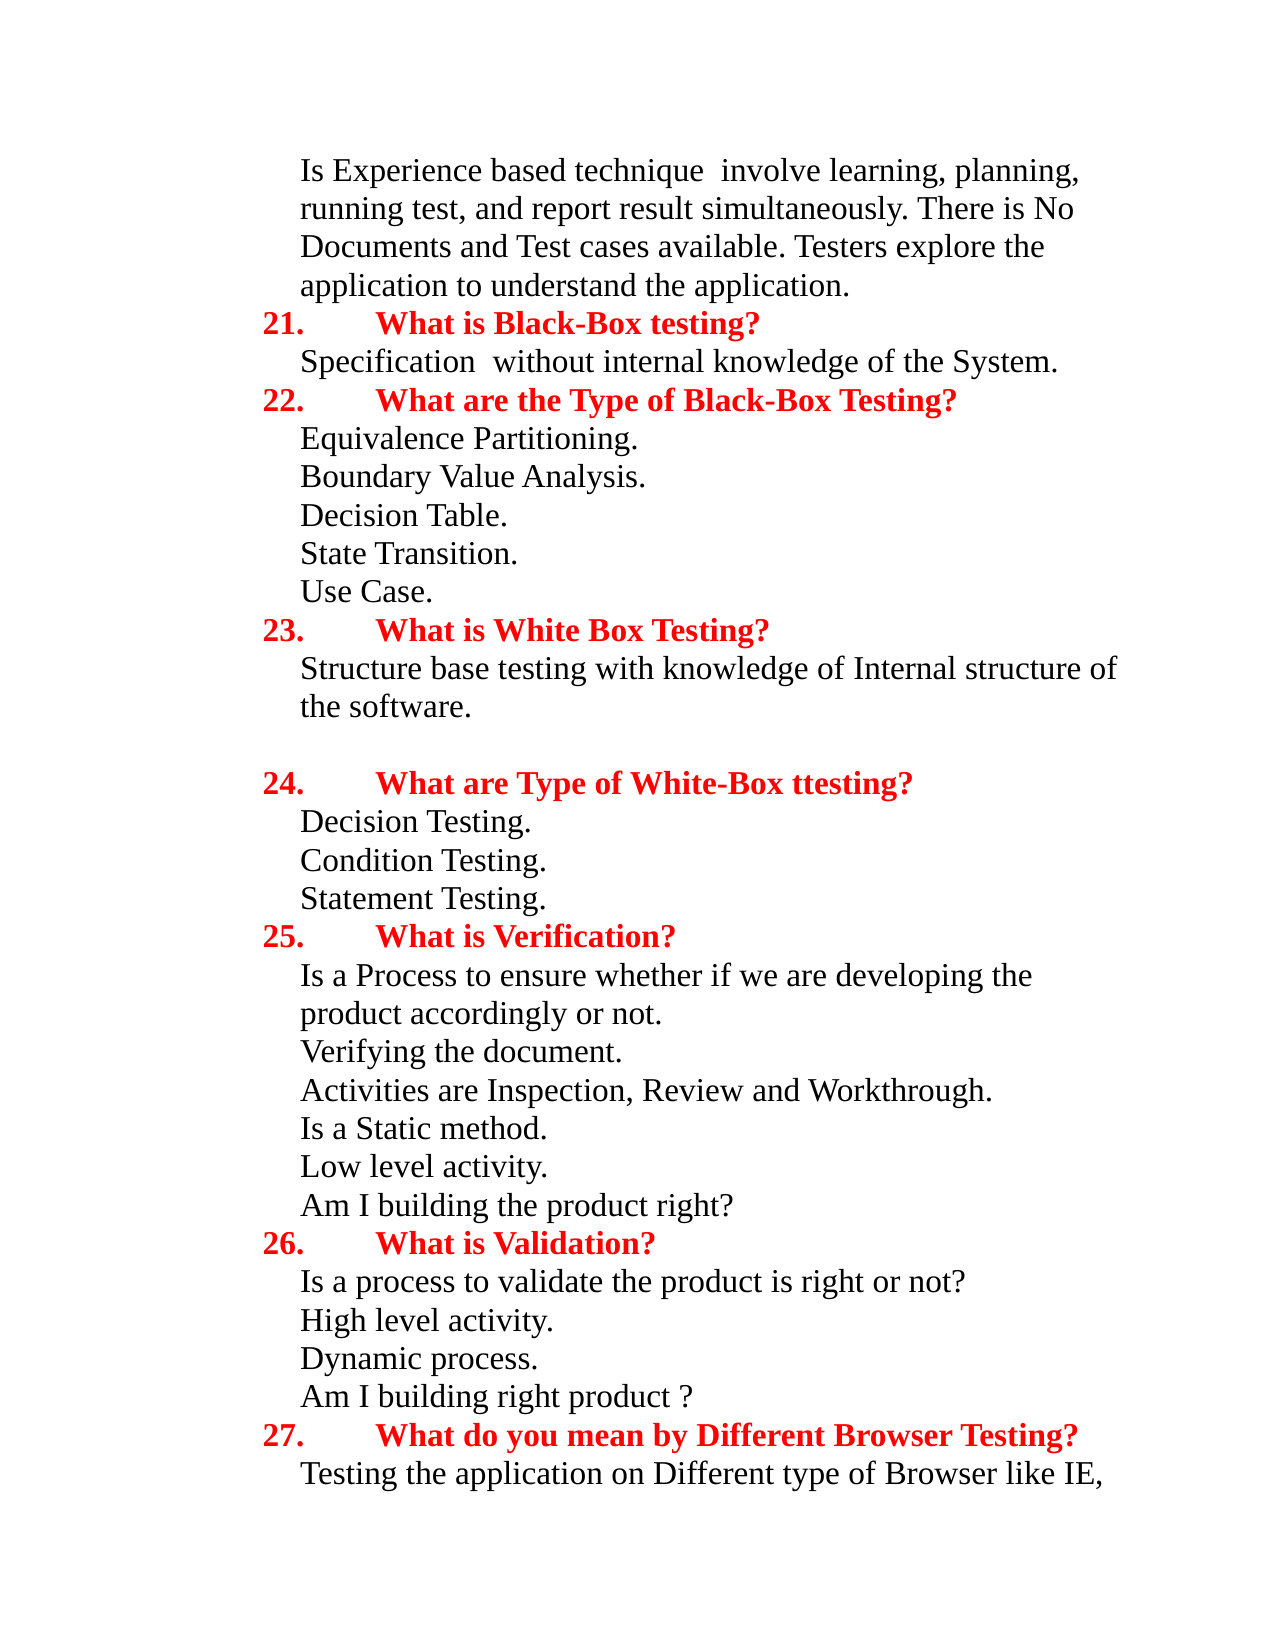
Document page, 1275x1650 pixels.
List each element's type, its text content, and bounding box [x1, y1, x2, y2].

list Am I building the product right? [300, 1185, 1125, 1223]
list Structure base testing with knowledge of Internal structure of the software. [300, 648, 1125, 725]
list Equivalence Partitioning. [300, 418, 1125, 457]
list Decision Table. [300, 495, 1125, 533]
list State Transition. [300, 533, 1125, 572]
list What is Validation? [262, 1223, 1125, 1262]
list What is Black-Box testing? [262, 303, 1125, 342]
list Is Experience based technique involve learning, planning, running test, and report result simultaneously. There is No Documents and Test cases available. Testers explore the application to understand the application. [300, 150, 1125, 303]
list Specification without internal knowledge of the System. [300, 342, 1125, 380]
list Testing the application on Different type of Browser like IE, [300, 1453, 1125, 1492]
list Decision Testing. [300, 802, 1125, 840]
list Boundary Value Analysis. [300, 457, 1125, 495]
list What are the Type of Black-Box Testing? [262, 380, 1125, 418]
list Verifying the document. [300, 1032, 1125, 1070]
list Is a Static method. [300, 1108, 1125, 1147]
list Is a Process to ensure whether if we are developing the product accordingly or not. [300, 955, 1125, 1032]
list What do you mean by Different Browser Testing? [262, 1415, 1125, 1453]
list Dynamic process. [300, 1338, 1125, 1377]
list High level activity. [300, 1300, 1125, 1338]
list Activities are Inspection, Review and Workthrough. [300, 1070, 1125, 1108]
list Condition Testing. [300, 840, 1125, 878]
list Am I building right product ? [300, 1377, 1125, 1415]
list What is Verification? [262, 917, 1125, 955]
list Low level activity. [300, 1147, 1125, 1185]
list Is a process to validate the product is right or not? [300, 1262, 1125, 1300]
list What is White Box Testing? [262, 610, 1125, 648]
list Use Case. [300, 572, 1125, 610]
list Statement Testing. [300, 878, 1125, 917]
list What are Type of White-Box ttesting? [262, 763, 1125, 802]
